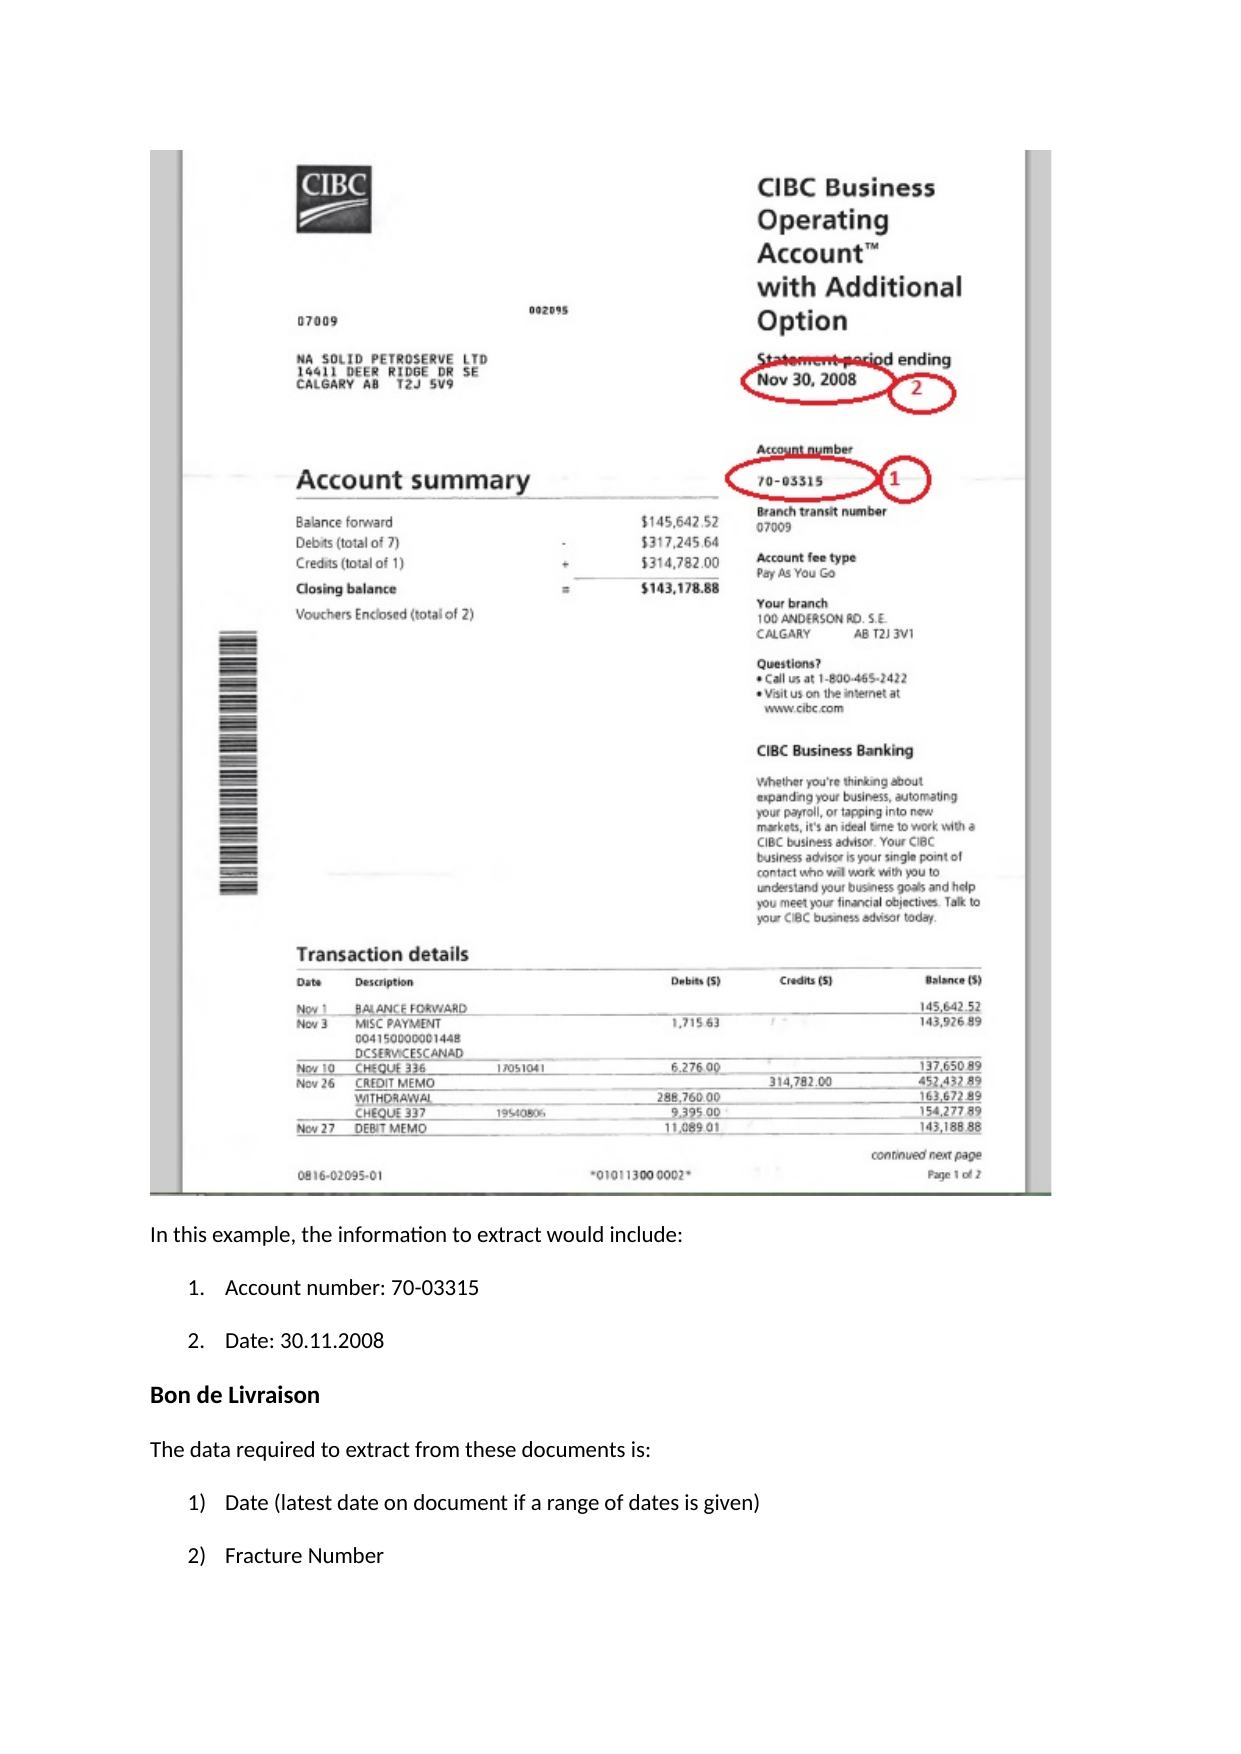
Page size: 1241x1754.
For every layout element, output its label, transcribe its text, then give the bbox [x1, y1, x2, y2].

text In this example, the information to extract would include: [150, 1220, 1090, 1248]
list Date (latest date on document if a range of dates is given) [187, 1488, 1090, 1516]
list Account number: 70-03315 [187, 1273, 1090, 1301]
list Fracture Number [187, 1541, 1090, 1569]
text Bon de Livraison [150, 1379, 1090, 1410]
list Date: 30.11.2008 [187, 1326, 1090, 1354]
picture [150, 150, 1052, 1196]
text The data required to extract from these documents is: [150, 1435, 1090, 1463]
